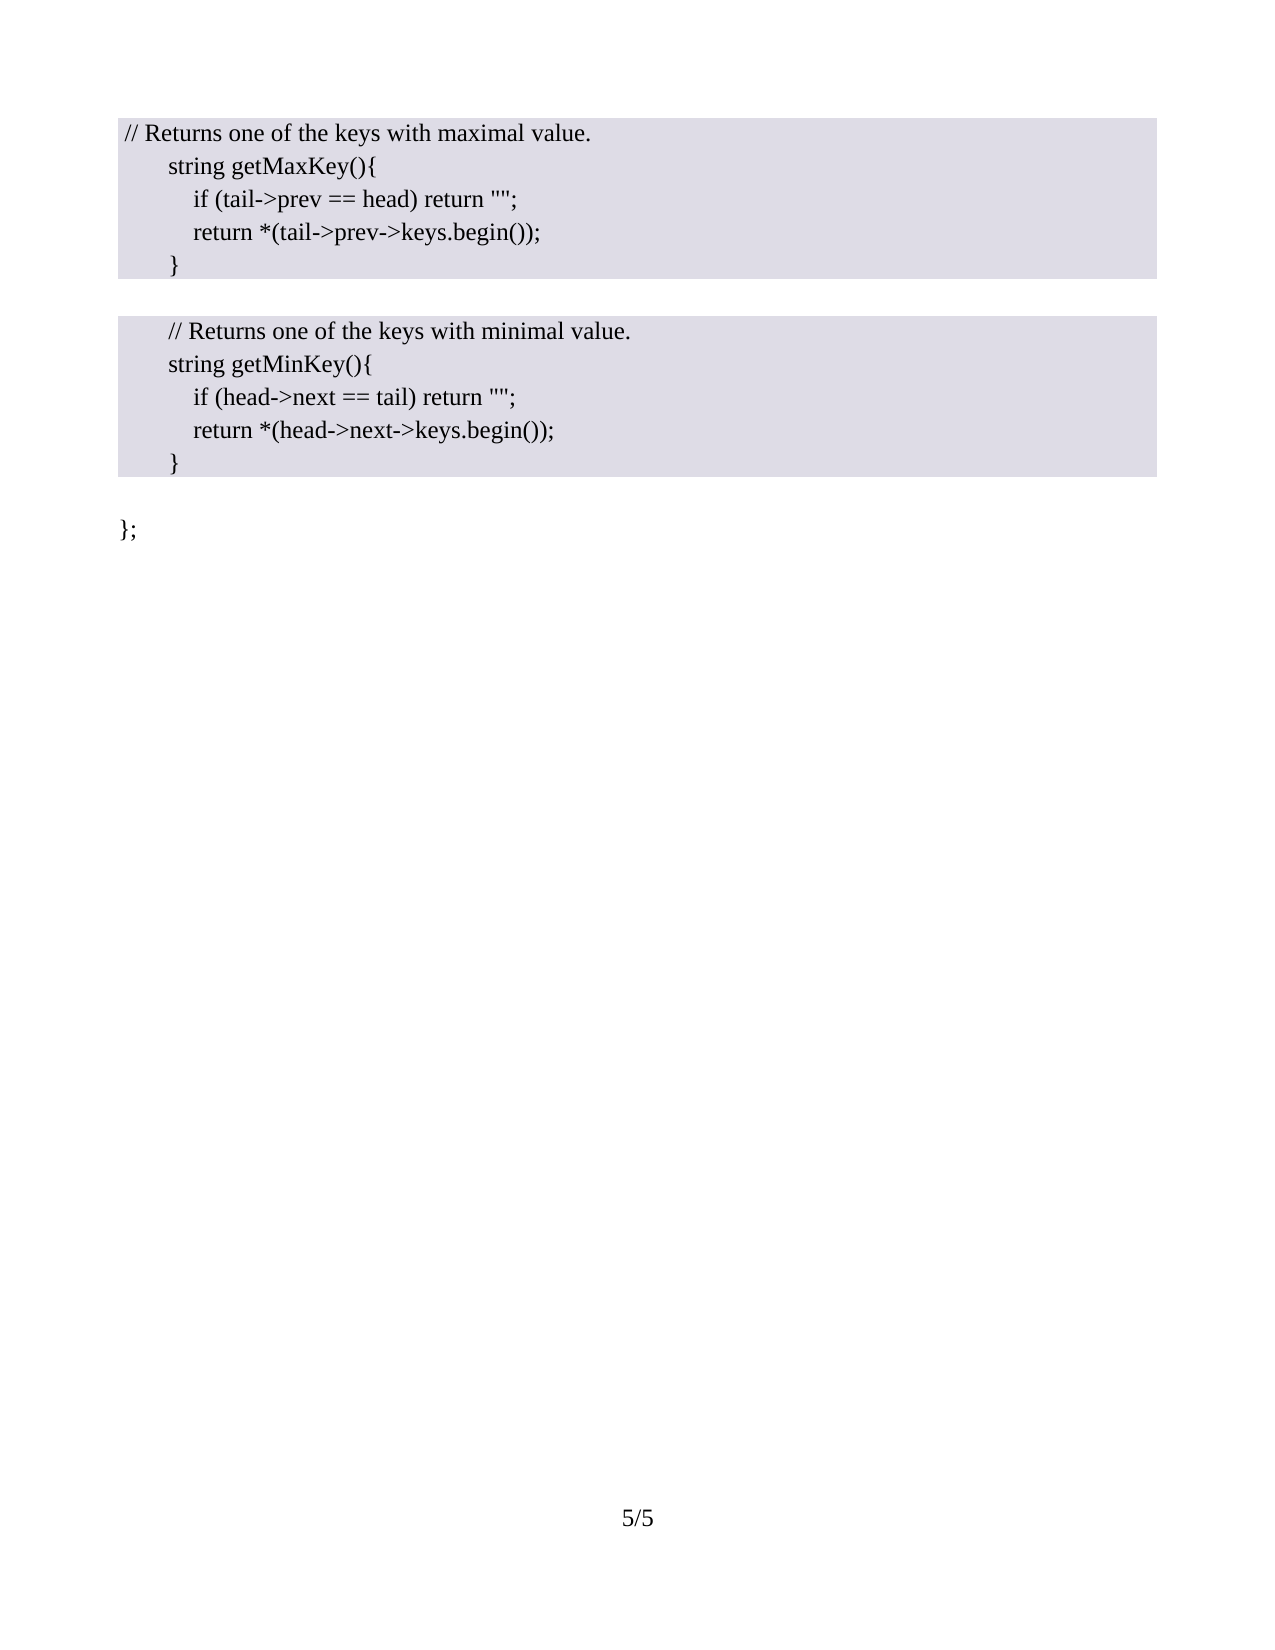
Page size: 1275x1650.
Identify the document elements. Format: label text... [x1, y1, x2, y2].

text if (tail->prev == head) return ""; [118, 184, 1157, 213]
text } [118, 448, 1157, 477]
text if (head->next == tail) return ""; [118, 382, 1157, 411]
text // Returns one of the keys with minimal value. [118, 316, 1157, 345]
text string getMinKey(){ [118, 349, 1157, 378]
text return *(tail->prev->keys.begin()); [118, 217, 1157, 246]
text string getMaxKey(){ [118, 151, 1157, 180]
text } [118, 250, 1157, 279]
text // Returns one of the keys with maximal value. [118, 118, 1157, 147]
text return *(head->next->keys.begin()); [118, 415, 1157, 444]
text }; [118, 514, 1157, 543]
